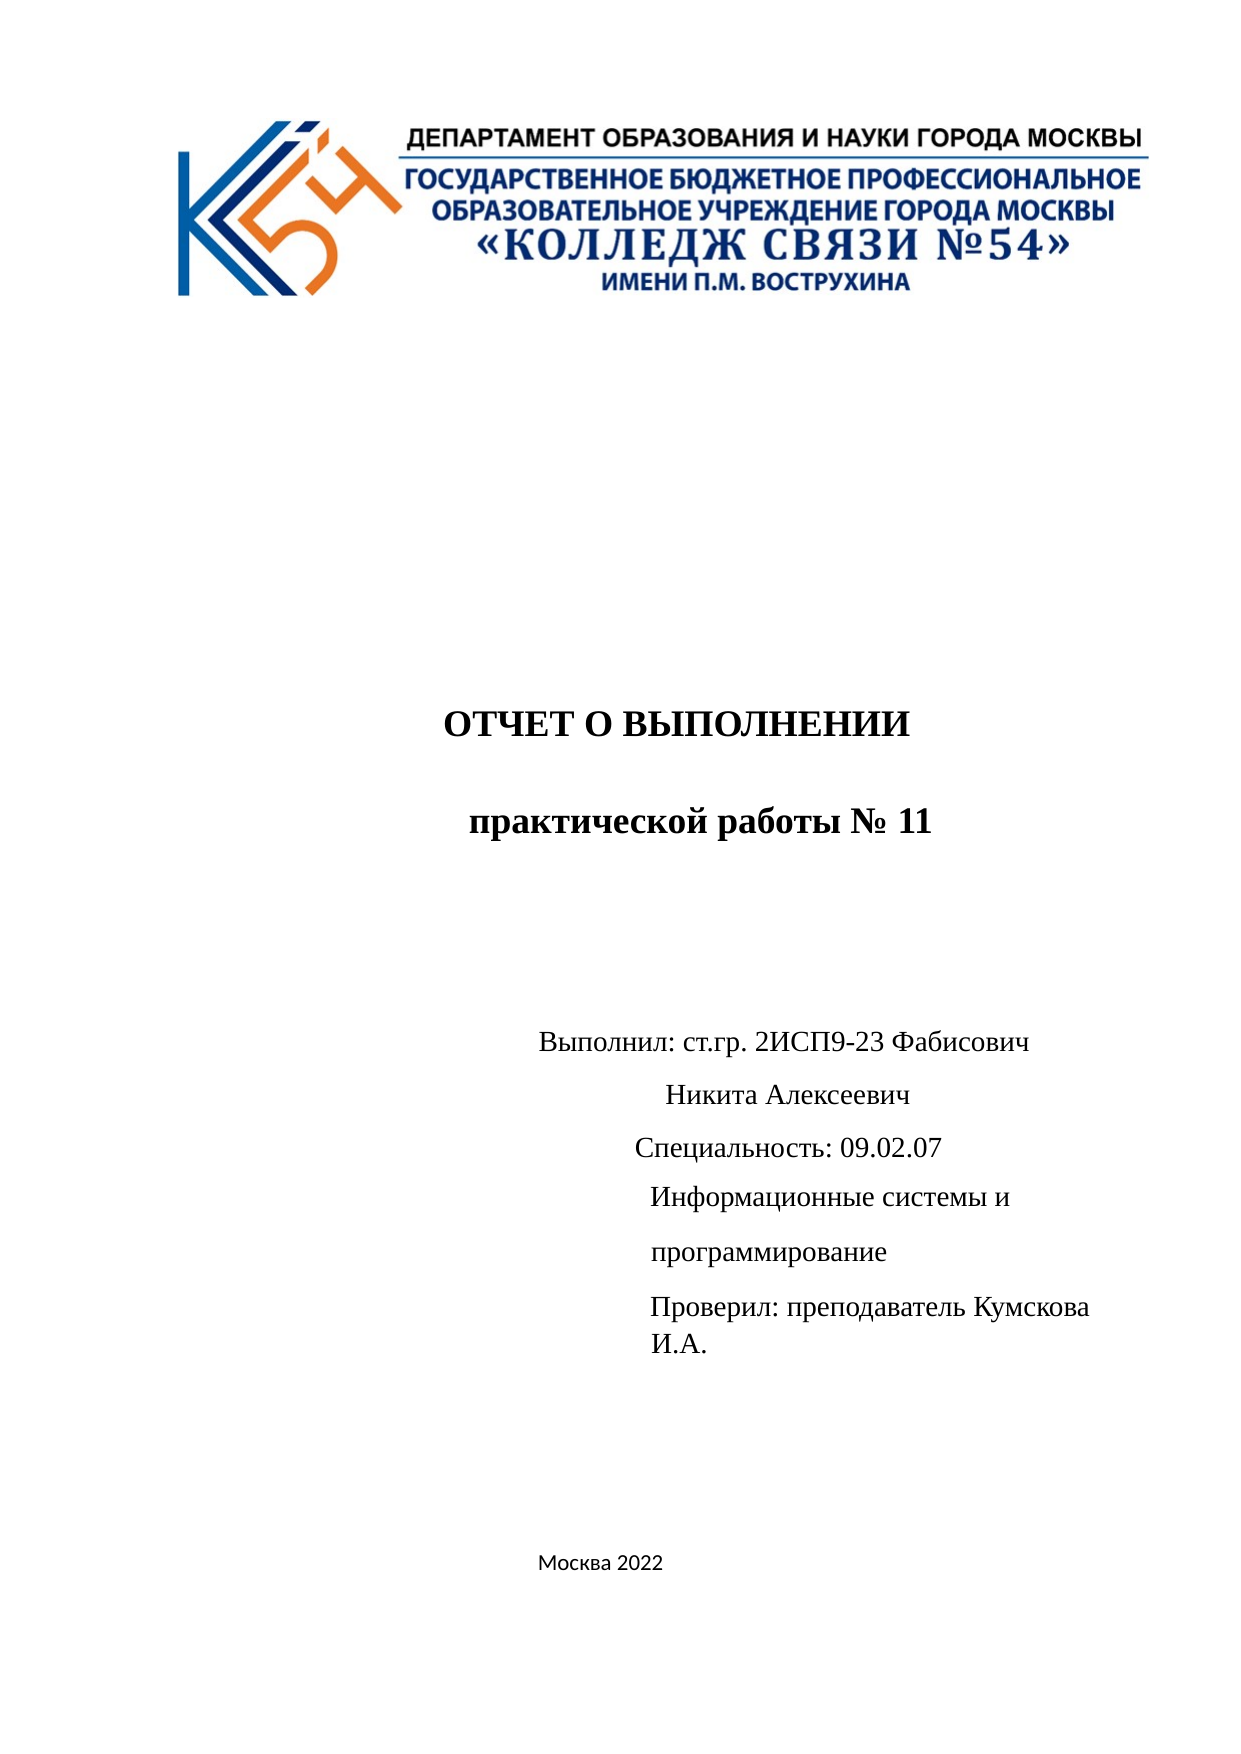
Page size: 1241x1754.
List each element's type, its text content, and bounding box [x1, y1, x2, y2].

text Москва 2022 [177, 1548, 1152, 1576]
text Выполнил: ст.гр. 2ИСП9-23 Фабисович [425, 1024, 1143, 1057]
text ОТЧЕТ О ВЫПОЛНЕНИИ [443, 702, 1152, 745]
text Никита Алексеевич [425, 1077, 1143, 1110]
text практической работы № 11 [469, 798, 1152, 842]
text Информационные системы и программирование [650, 1179, 1152, 1268]
text Проверил: преподаватель Кумскова И.А. [650, 1289, 1152, 1359]
text Специальность: 09.02.07 [425, 1130, 1152, 1164]
picture [177, 118, 1150, 298]
